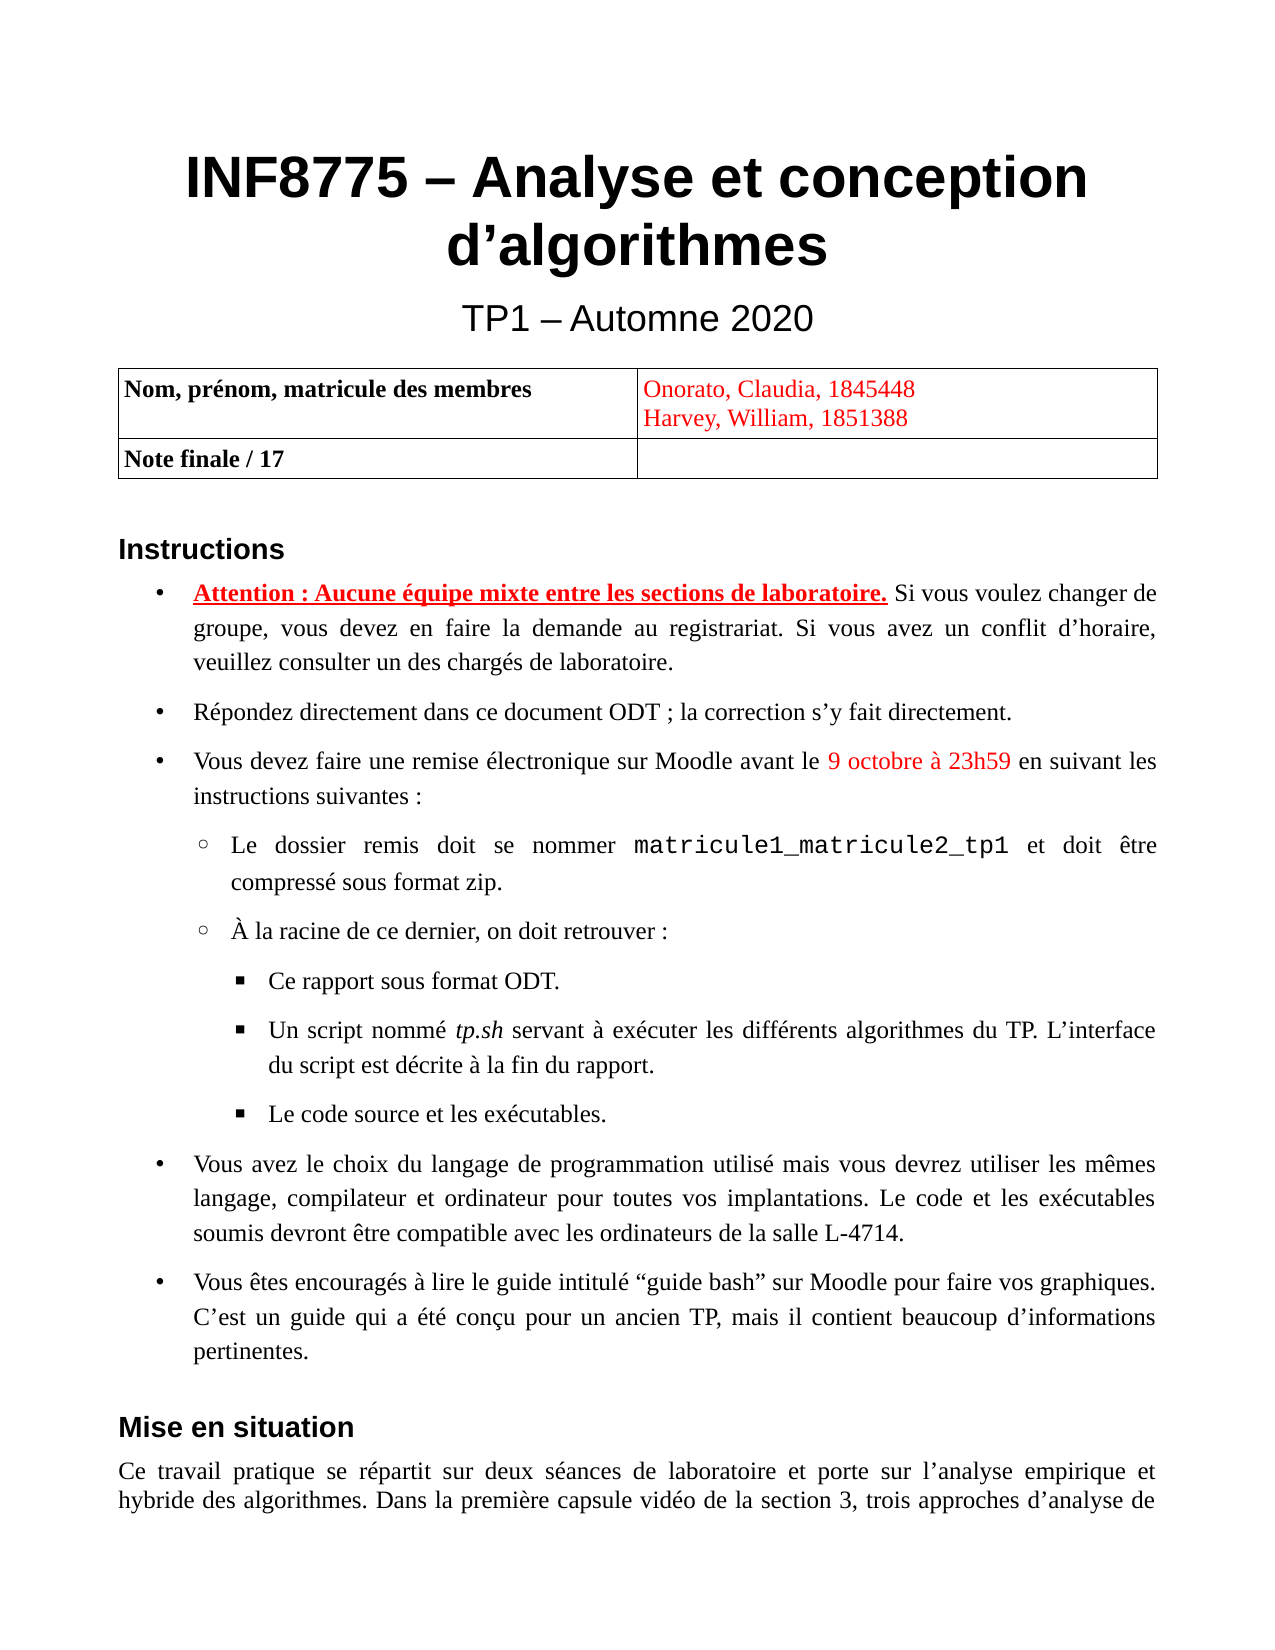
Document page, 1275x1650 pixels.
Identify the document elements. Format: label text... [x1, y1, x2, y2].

list Attention : Aucune équipe mixte entre les sections de laboratoire. Si vous voulez changer de groupe, vous devez en faire la demande au registrariat. Si vous avez un conflit d’horaire, veuillez consulter un des chargés de laboratoire. [156, 578, 1157, 676]
list Un script nommé tp.sh servant à exécuter les différents algorithmes du TP. L’interface du script est décrite à la fin du rapport. [231, 1015, 1157, 1078]
list Répondez directement dans ce document ODT ; la correction s’y fait directement. [156, 697, 1157, 726]
table_cell [638, 439, 1157, 478]
list Le dossier remis doit se nommer matricule1_matricule2_tp1 et doit être compressé sous format zip. [193, 830, 1157, 896]
text TP1 – Automne 2020 [118, 296, 1157, 339]
text Ce travail pratique se répartit sur deux séances de laboratoire et porte sur l’analyse empirique et hybride des algorithmes. Dans la première capsule vidéo de la section 3, trois approches d’analyse de [118, 1456, 1157, 1514]
list Ce rapport sous format ODT. [231, 966, 1157, 994]
table_cell Note finale / 17 [119, 439, 637, 478]
list À la racine de ce dernier, on doit retrouver : [193, 916, 1157, 945]
list Le code source et les exécutables. [231, 1099, 1157, 1128]
table_header Nom, prénom, matricule des membres [119, 369, 637, 437]
table_header Onorato, Claudia, 1845448 Harvey, William, 1851388 [638, 369, 1157, 437]
list Vous êtes encouragés à lire le guide intitulé “guide bash” sur Moodle pour faire vos graphiques. C’est un guide qui a été conçu pour un ancien TP, mais il contient beaucoup d’informations pertinentes. [156, 1267, 1157, 1365]
subtitle Instructions [118, 532, 1157, 566]
text INF8775 – Analyse et conception d’algorithmes [118, 143, 1157, 277]
subtitle Mise en situation [118, 1410, 1157, 1444]
list Vous avez le choix du langage de programmation utilisé mais vous devrez utiliser les mêmes langage, compilateur et ordinateur pour toutes vos implantations. Le code et les exécutables soumis devront être compatible avec les ordinateurs de la salle L-4714. [156, 1149, 1157, 1246]
list Vous devez faire une remise électronique sur Moodle avant le 9 octobre à 23h59 en suivant les instructions suivantes : [156, 746, 1157, 809]
